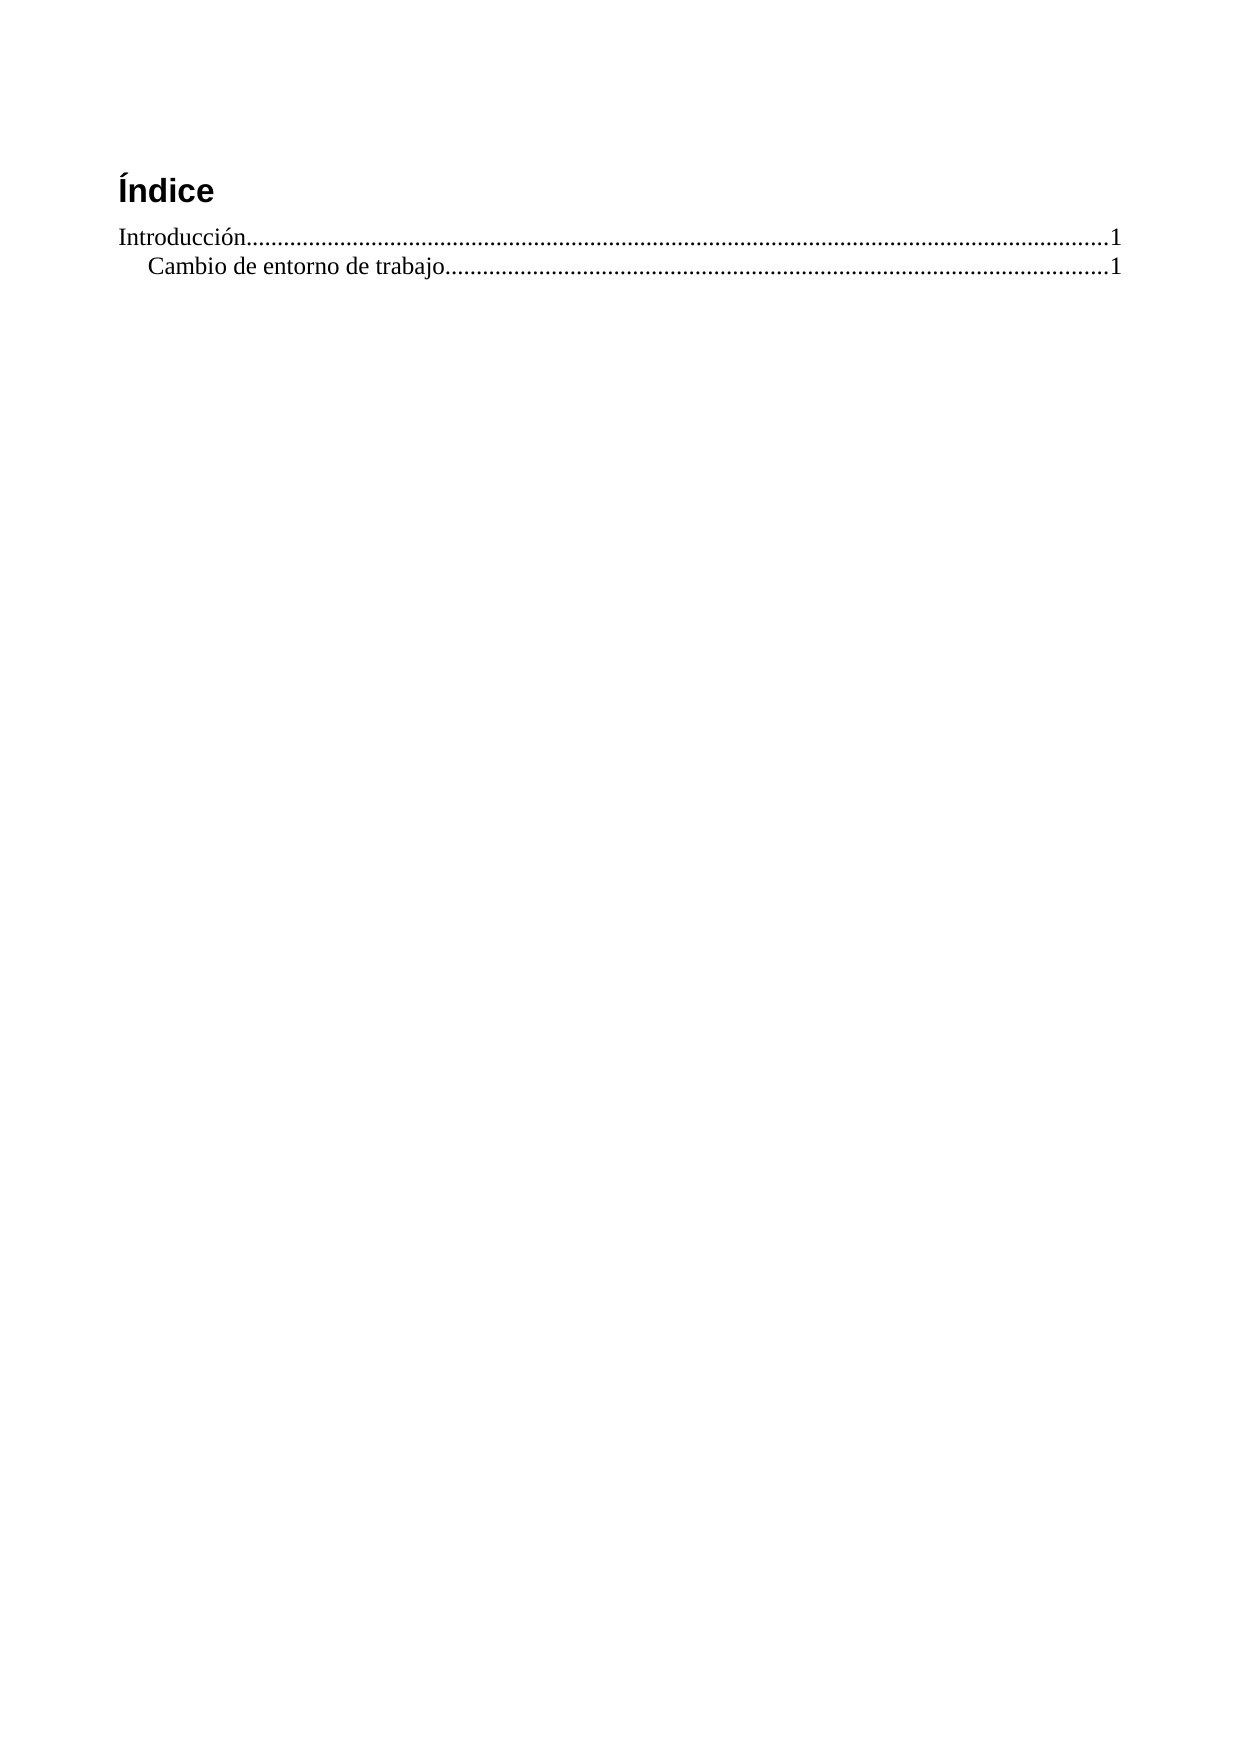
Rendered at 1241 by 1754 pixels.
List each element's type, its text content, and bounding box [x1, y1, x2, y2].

subtitle Índice [118, 171, 1122, 210]
text Cambio de entorno de trabajo. 1 [148, 251, 1122, 280]
text Introducción. 1 [118, 222, 1122, 251]
